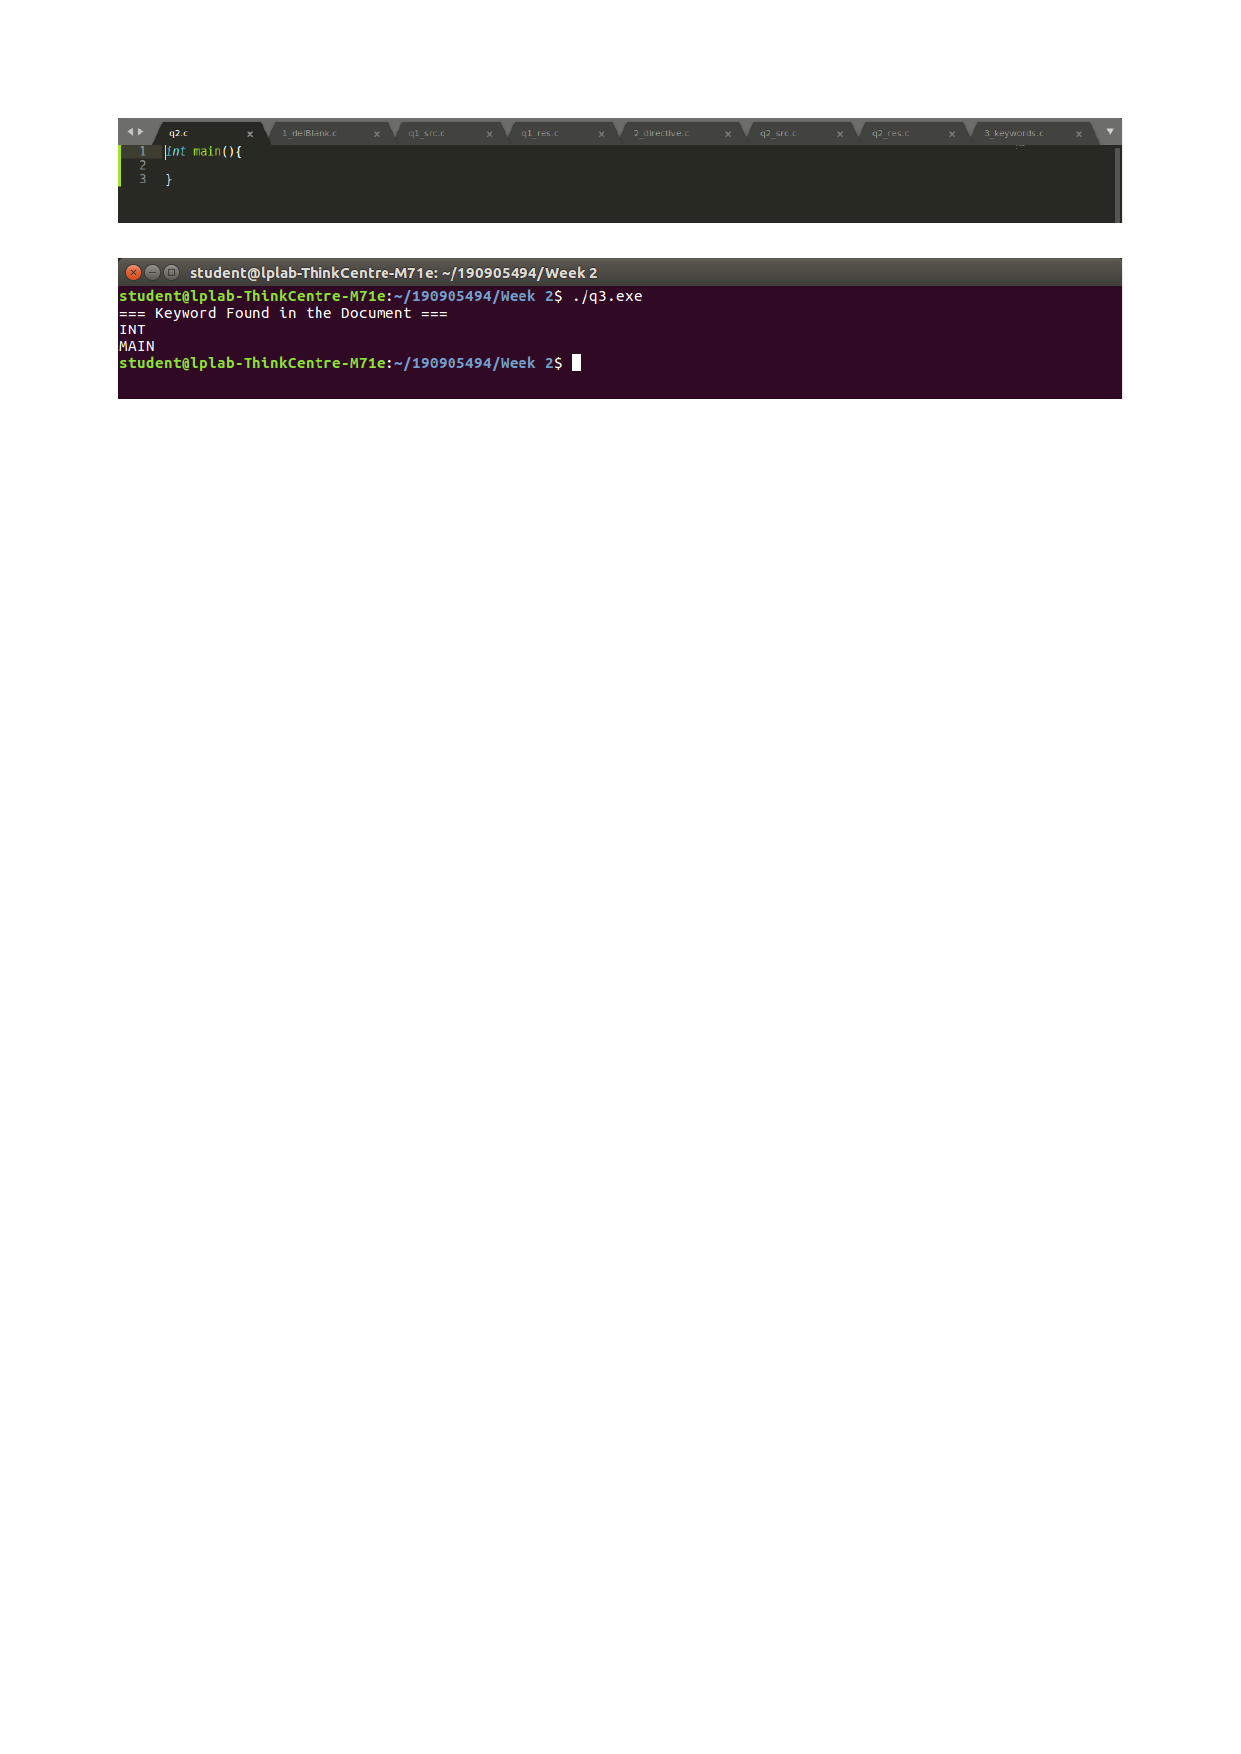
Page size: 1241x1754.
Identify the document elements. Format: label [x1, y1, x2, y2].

picture [118, 258, 1123, 399]
